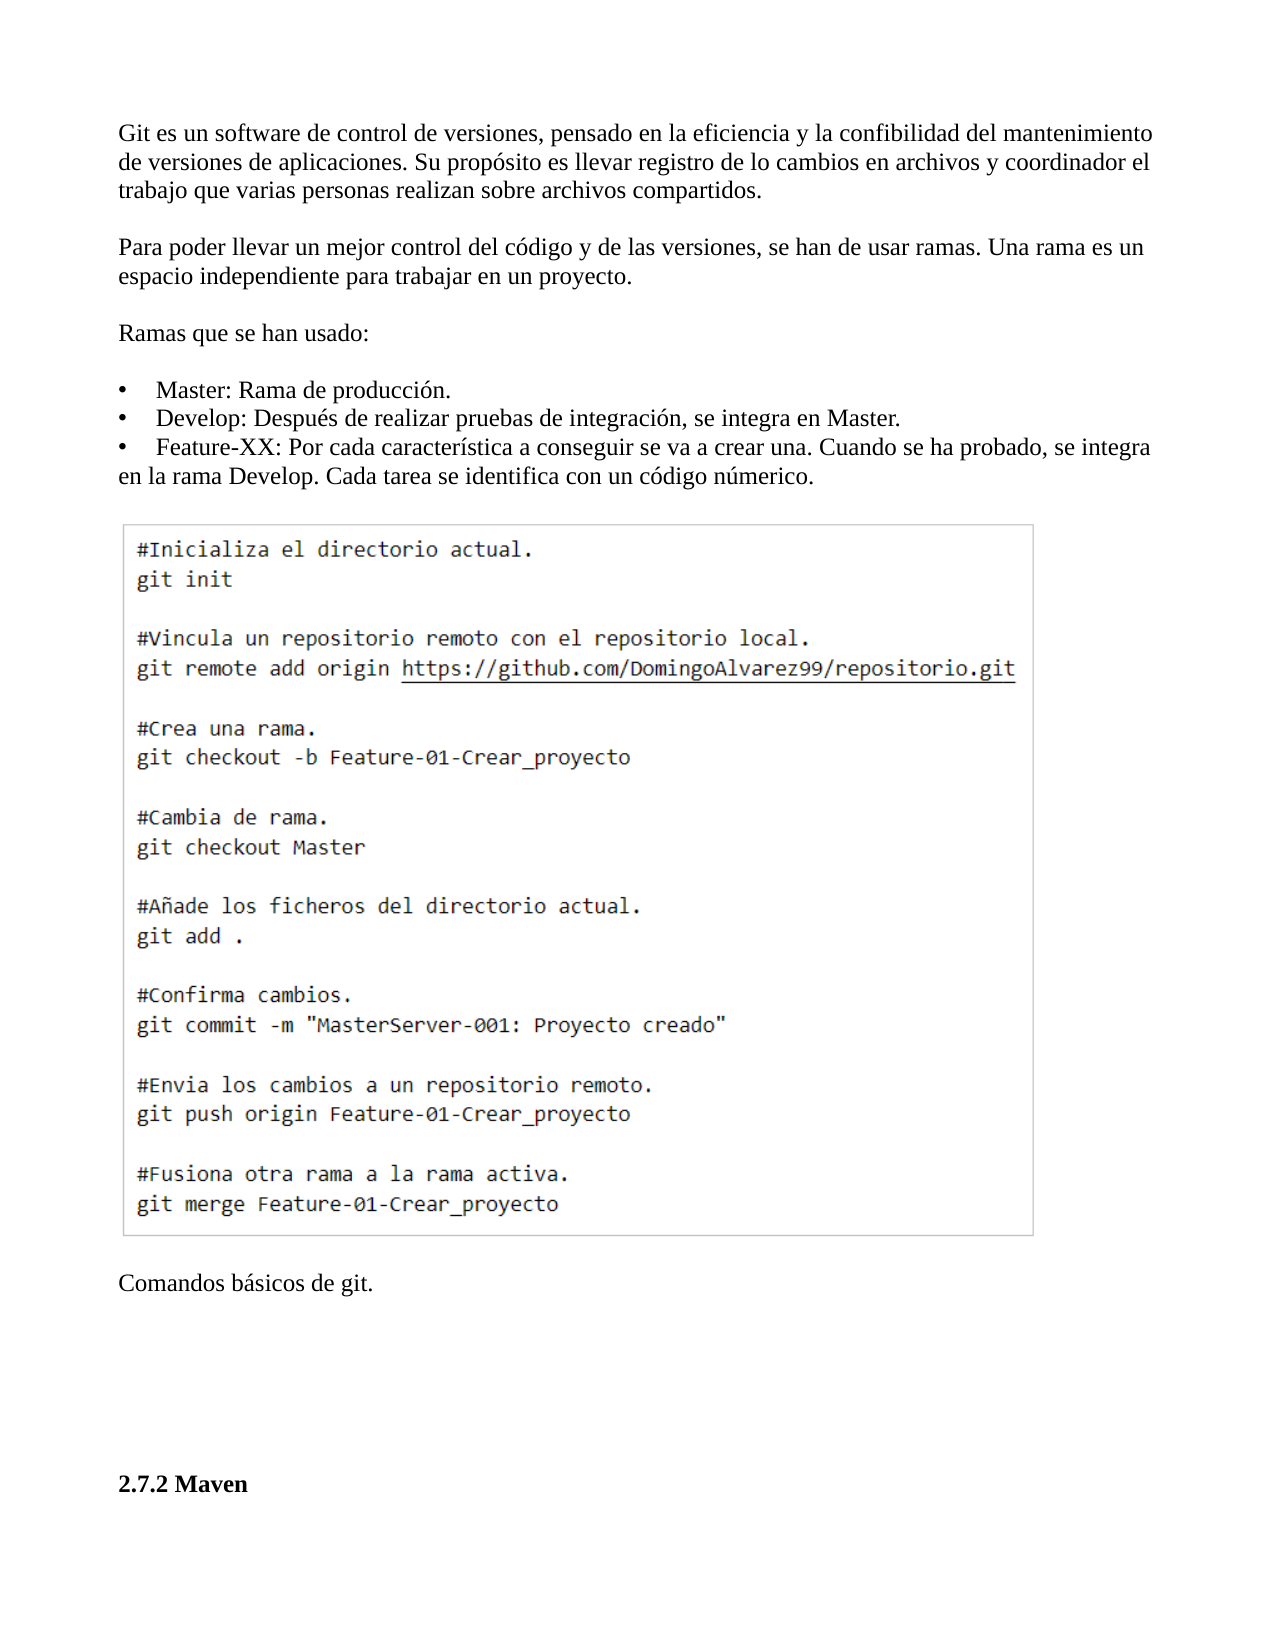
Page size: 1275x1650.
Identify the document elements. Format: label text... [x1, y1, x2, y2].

text Ramas que se han usado: [118, 318, 1157, 347]
list Feature-XX: Por cada característica a conseguir se va a crear una. Cuando se ha probado, se integra en la rama Develop. Cada tarea se identifica con un código númerico. [81, 432, 1157, 490]
list Develop: Después de realizar pruebas de integración, se integra en Master. [81, 403, 1157, 432]
text Git es un software de control de versiones, pensado en la eficiencia y la confibilidad del mantenimiento de versiones de aplicaciones. Su propósito es llevar registro de lo cambios en archivos y coordinador el trabajo que varias personas realizan sobre archivos compartidos. [118, 118, 1157, 204]
list Master: Rama de producción. [81, 375, 1157, 403]
text 2.7.2 Maven [118, 1469, 1157, 1498]
text Para poder llevar un mejor control del código y de las versiones, se han de usar ramas. Una rama es un espacio independiente para trabajar en un proyecto. [118, 232, 1157, 290]
text Comandos básicos de git. [118, 1268, 1157, 1296]
